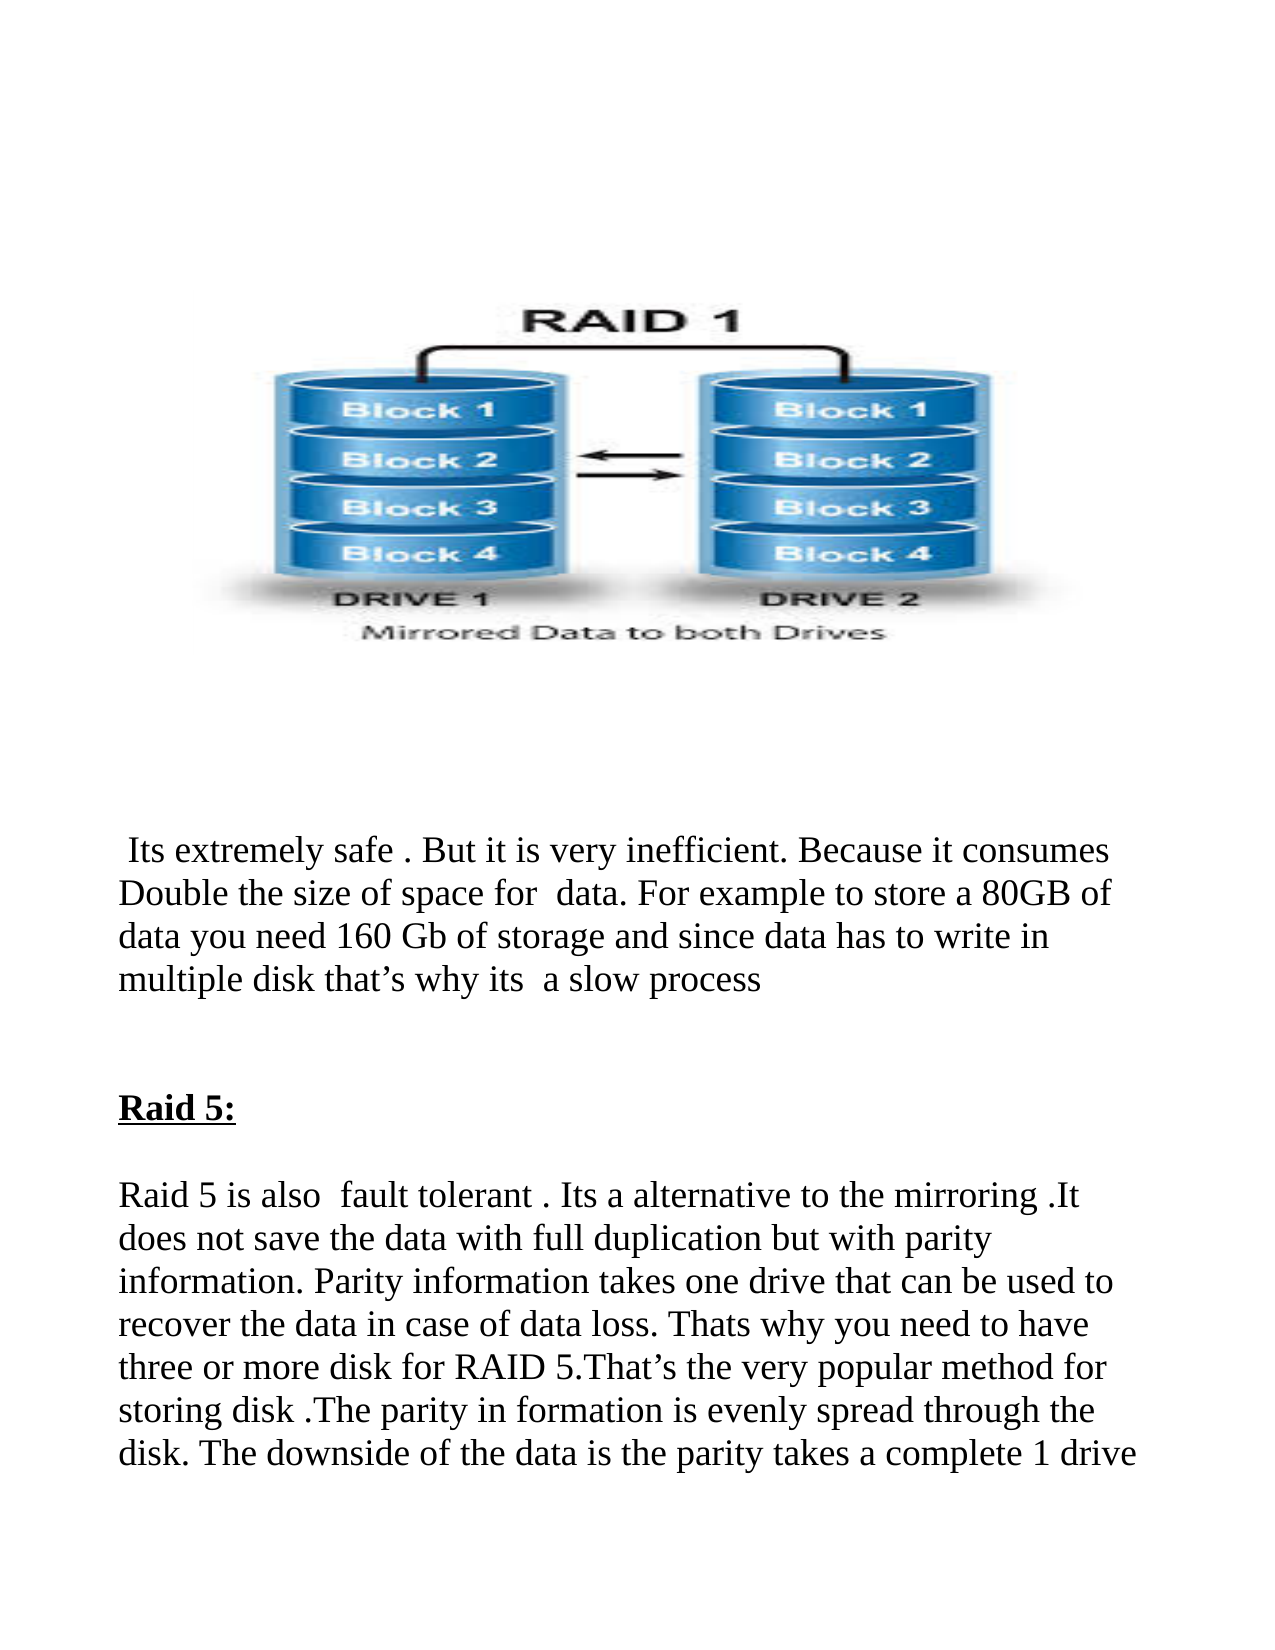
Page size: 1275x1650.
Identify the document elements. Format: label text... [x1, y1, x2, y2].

text Raid 5: [118, 1086, 1157, 1129]
text Its extremely safe . But it is very inefficient. Because it consumes Double the size of space for data. For example to store a 80GB of data you need 160 Gb of storage and since data has to write in multiple disk that’s why its a slow process [118, 827, 1157, 999]
text Raid 5 is also fault tolerant . Its a alternative to the mirroring .It does not save the data with full duplication but with parity information. Parity information takes one drive that can be used to recover the data in case of data loss. Thats why you need to have three or more disk for RAID 5.That’s the very popular method for storing disk .The parity in formation is evenly spread through the disk. The downside of the data is the parity takes a complete 1 drive [118, 1172, 1157, 1474]
picture [192, 290, 1083, 655]
